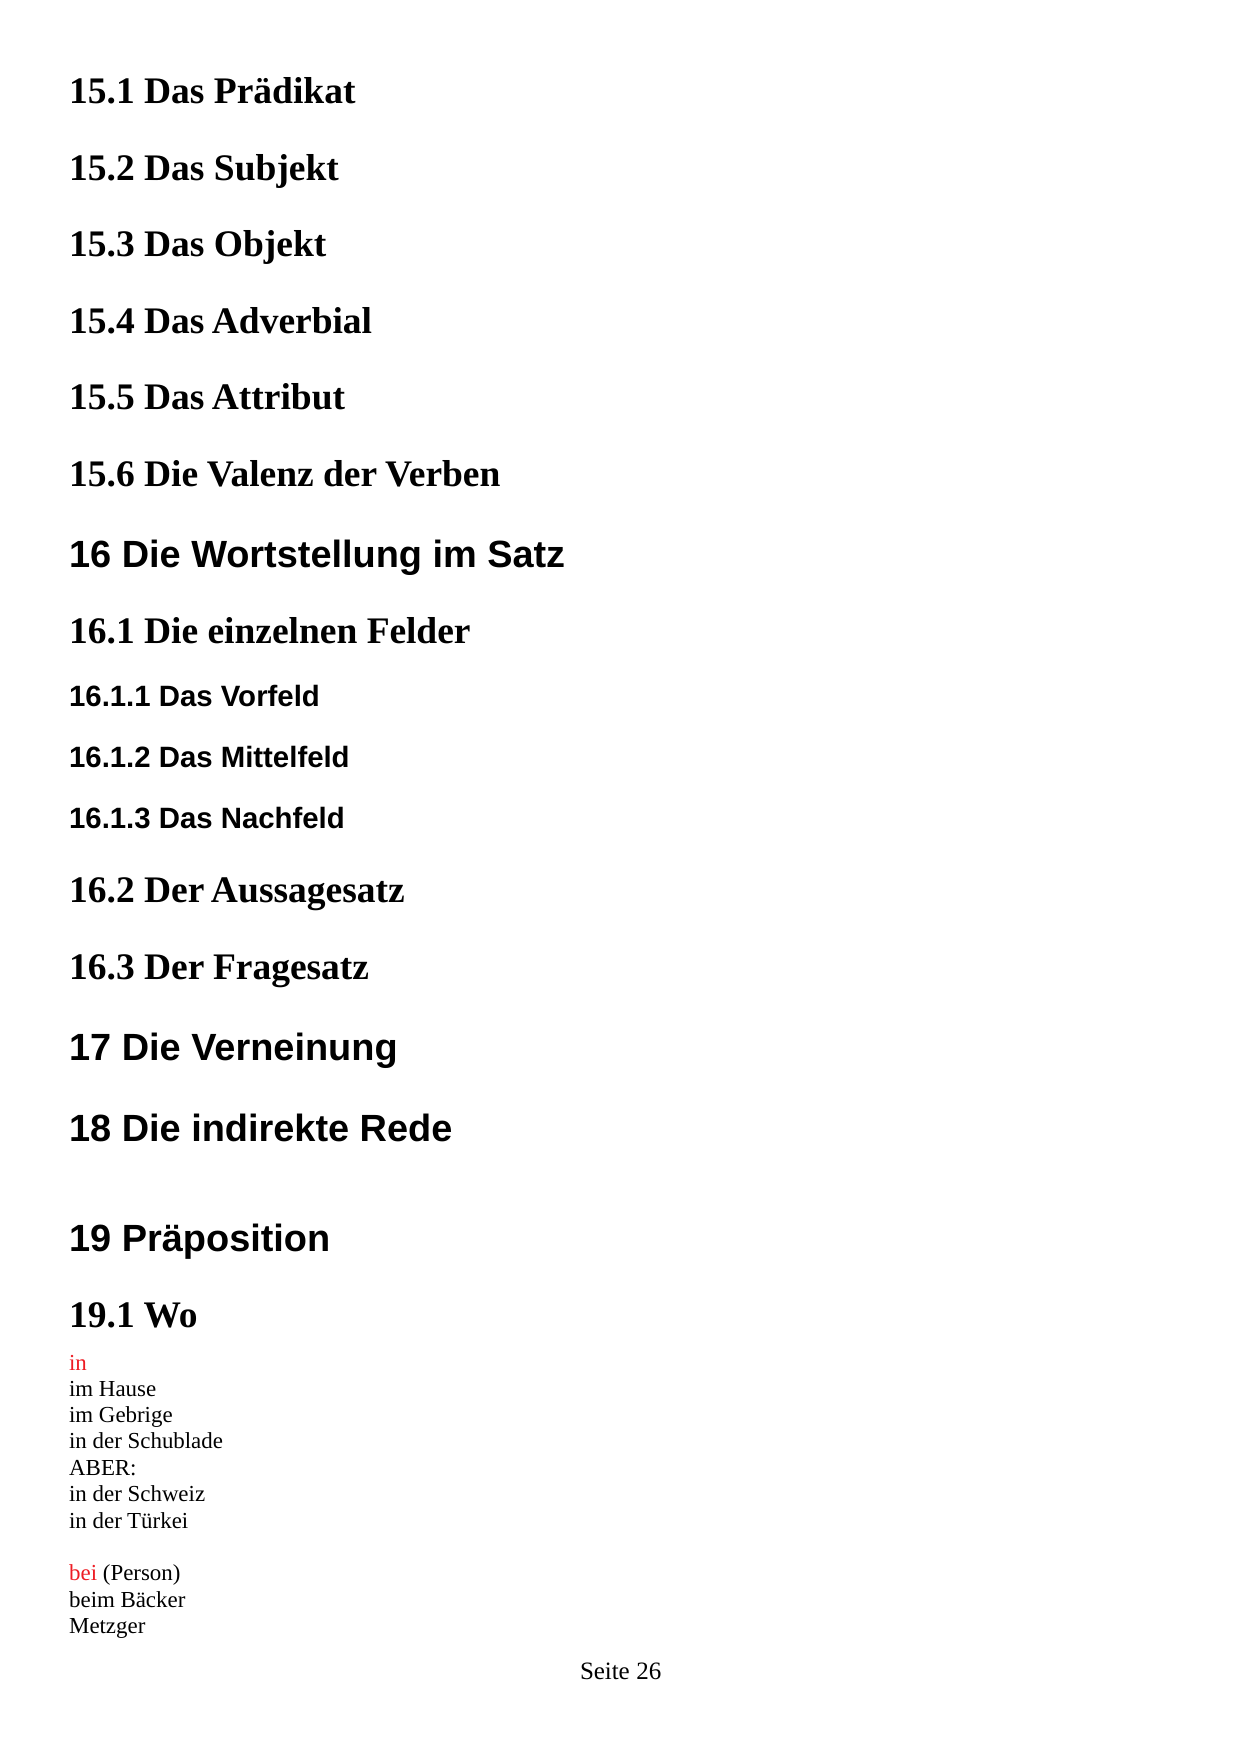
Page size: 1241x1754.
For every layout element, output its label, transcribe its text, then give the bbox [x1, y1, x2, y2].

subtitle 16.1.3 Das Nachfeld [69, 801, 1172, 834]
text in der Schublade [69, 1428, 1172, 1454]
subtitle 15.3 Das Objekt [69, 222, 1172, 265]
text in [69, 1348, 1172, 1375]
subtitle 15.5 Das Attribut [69, 375, 1172, 418]
subtitle 19 Präposition [69, 1216, 1172, 1259]
text Metzger [69, 1612, 1172, 1638]
subtitle 16.3 Der Fragesatz [69, 944, 1172, 987]
text im Hause [69, 1375, 1172, 1401]
subtitle 18 Die indirekte Rede [69, 1106, 1172, 1150]
text bei (Person) [69, 1559, 1172, 1586]
subtitle 15.2 Das Subjekt [69, 145, 1172, 188]
subtitle 16.1.1 Das Vorfeld [69, 679, 1172, 713]
subtitle 16.1.2 Das Mittelfeld [69, 740, 1172, 774]
subtitle 15.4 Das Adverbial [69, 298, 1172, 341]
subtitle 16.1 Die einzelnen Felder [69, 609, 1172, 652]
subtitle 19.1 Wo [69, 1293, 1172, 1336]
subtitle 16 Die Wortstellung im Satz [69, 532, 1172, 576]
subtitle 16.2 Der Aussagesatz [69, 868, 1172, 911]
text in der Schweiz [69, 1480, 1172, 1507]
subtitle 15.6 Die Valenz der Verben [69, 451, 1172, 494]
text beim Bäcker [69, 1586, 1172, 1612]
text in der Türkei [69, 1507, 1172, 1533]
text ABER: [69, 1454, 1172, 1480]
text im Gebrige [69, 1401, 1172, 1428]
subtitle 17 Die Verneinung [69, 1025, 1172, 1068]
subtitle 15.1 Das Prädikat [69, 69, 1172, 112]
